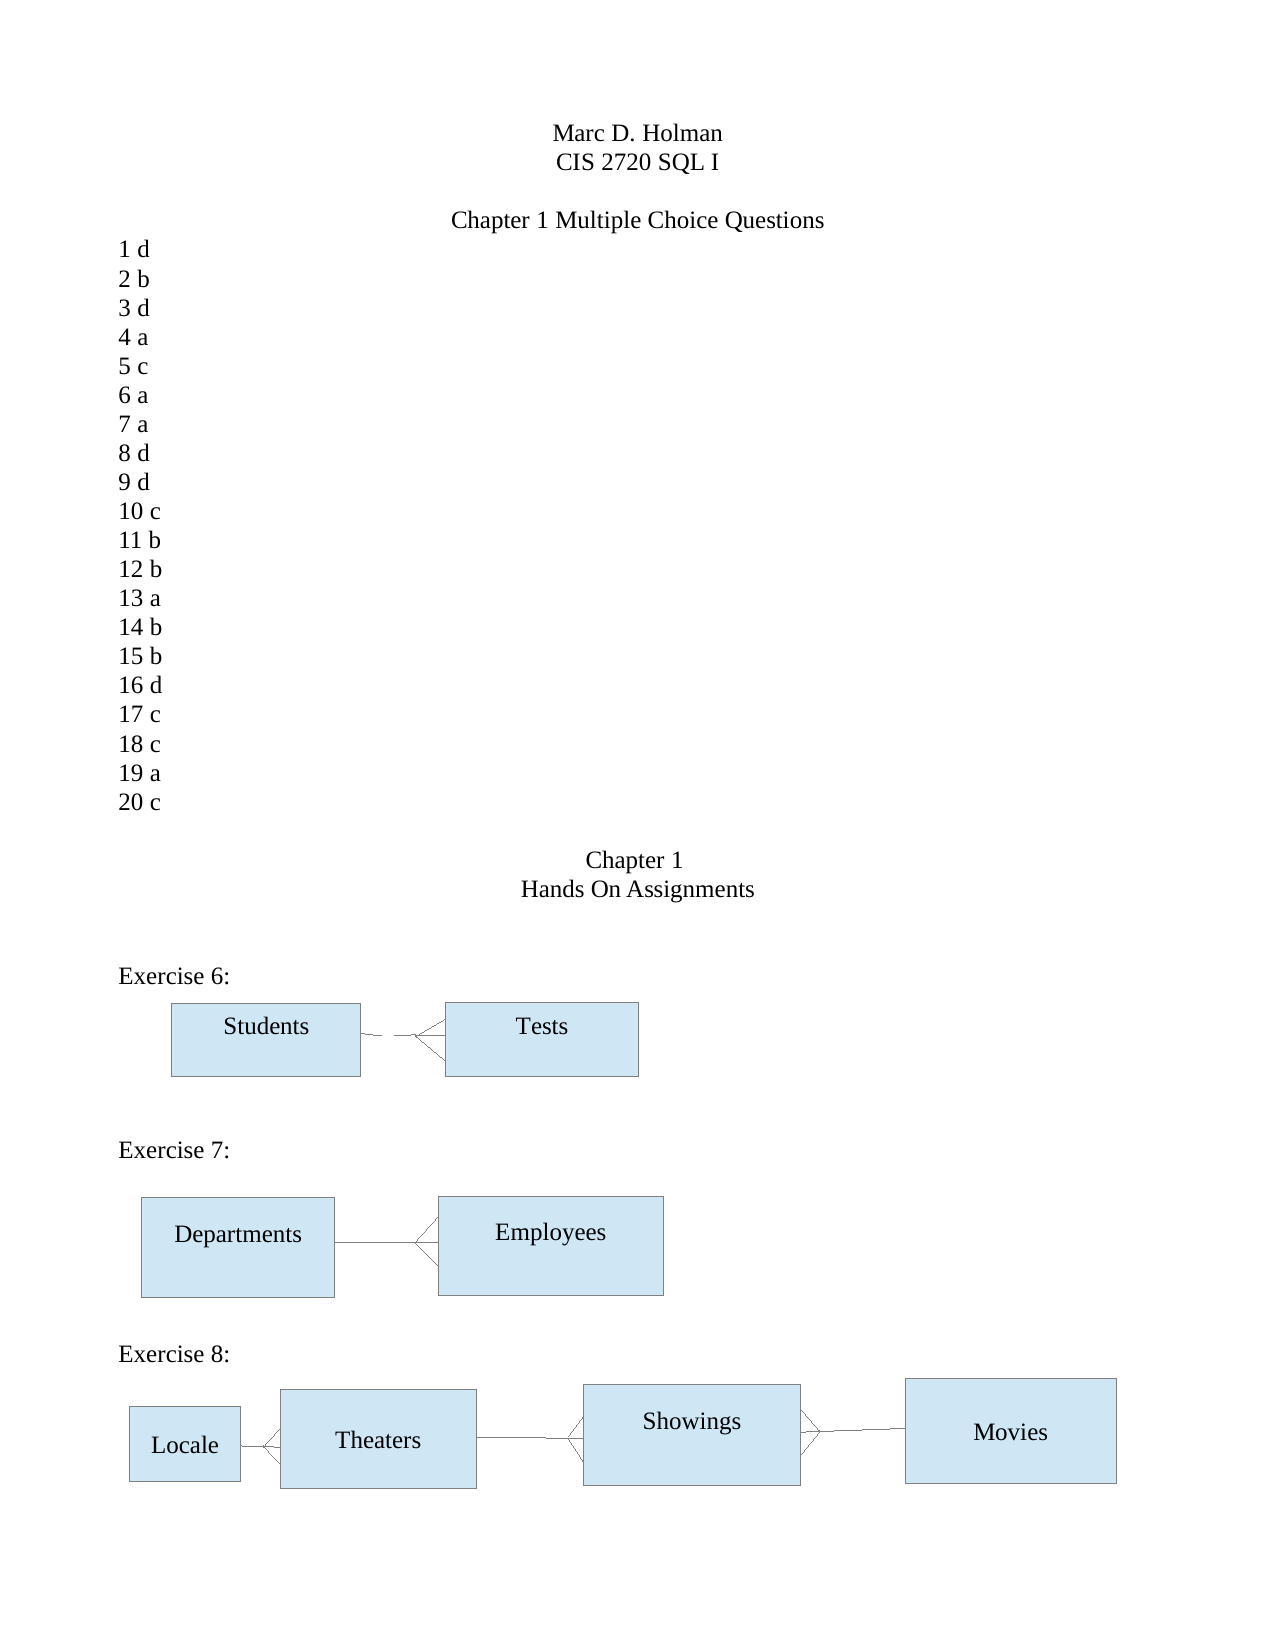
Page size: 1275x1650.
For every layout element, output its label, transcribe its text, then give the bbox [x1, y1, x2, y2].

text Hands On Assignments [118, 874, 1157, 903]
list a [118, 409, 1157, 438]
list c [118, 496, 1157, 525]
list a [118, 583, 1157, 612]
list d [118, 234, 1157, 263]
list d [118, 292, 1157, 322]
list a [118, 322, 1157, 351]
text Exercise 6: [118, 961, 1157, 990]
list b [118, 525, 1157, 554]
list b [118, 263, 1157, 292]
list b [118, 612, 1157, 641]
list b [118, 554, 1157, 583]
text Chapter 1 [118, 845, 1157, 874]
text Exercise 7: [118, 1135, 1157, 1164]
text Exercise 8: [118, 1339, 1157, 1368]
text CIS 2720 SQL I [118, 147, 1157, 176]
text Marc D. Holman [118, 118, 1157, 147]
list c [118, 699, 1157, 728]
list d [118, 467, 1157, 496]
list c [118, 351, 1157, 380]
list c [118, 787, 1157, 816]
list c [118, 728, 1157, 757]
text Chapter 1 Multiple Choice Questions [118, 205, 1157, 234]
list b [118, 641, 1157, 670]
list d [118, 670, 1157, 699]
list d [118, 438, 1157, 467]
list a [118, 380, 1157, 409]
list a [118, 757, 1157, 787]
